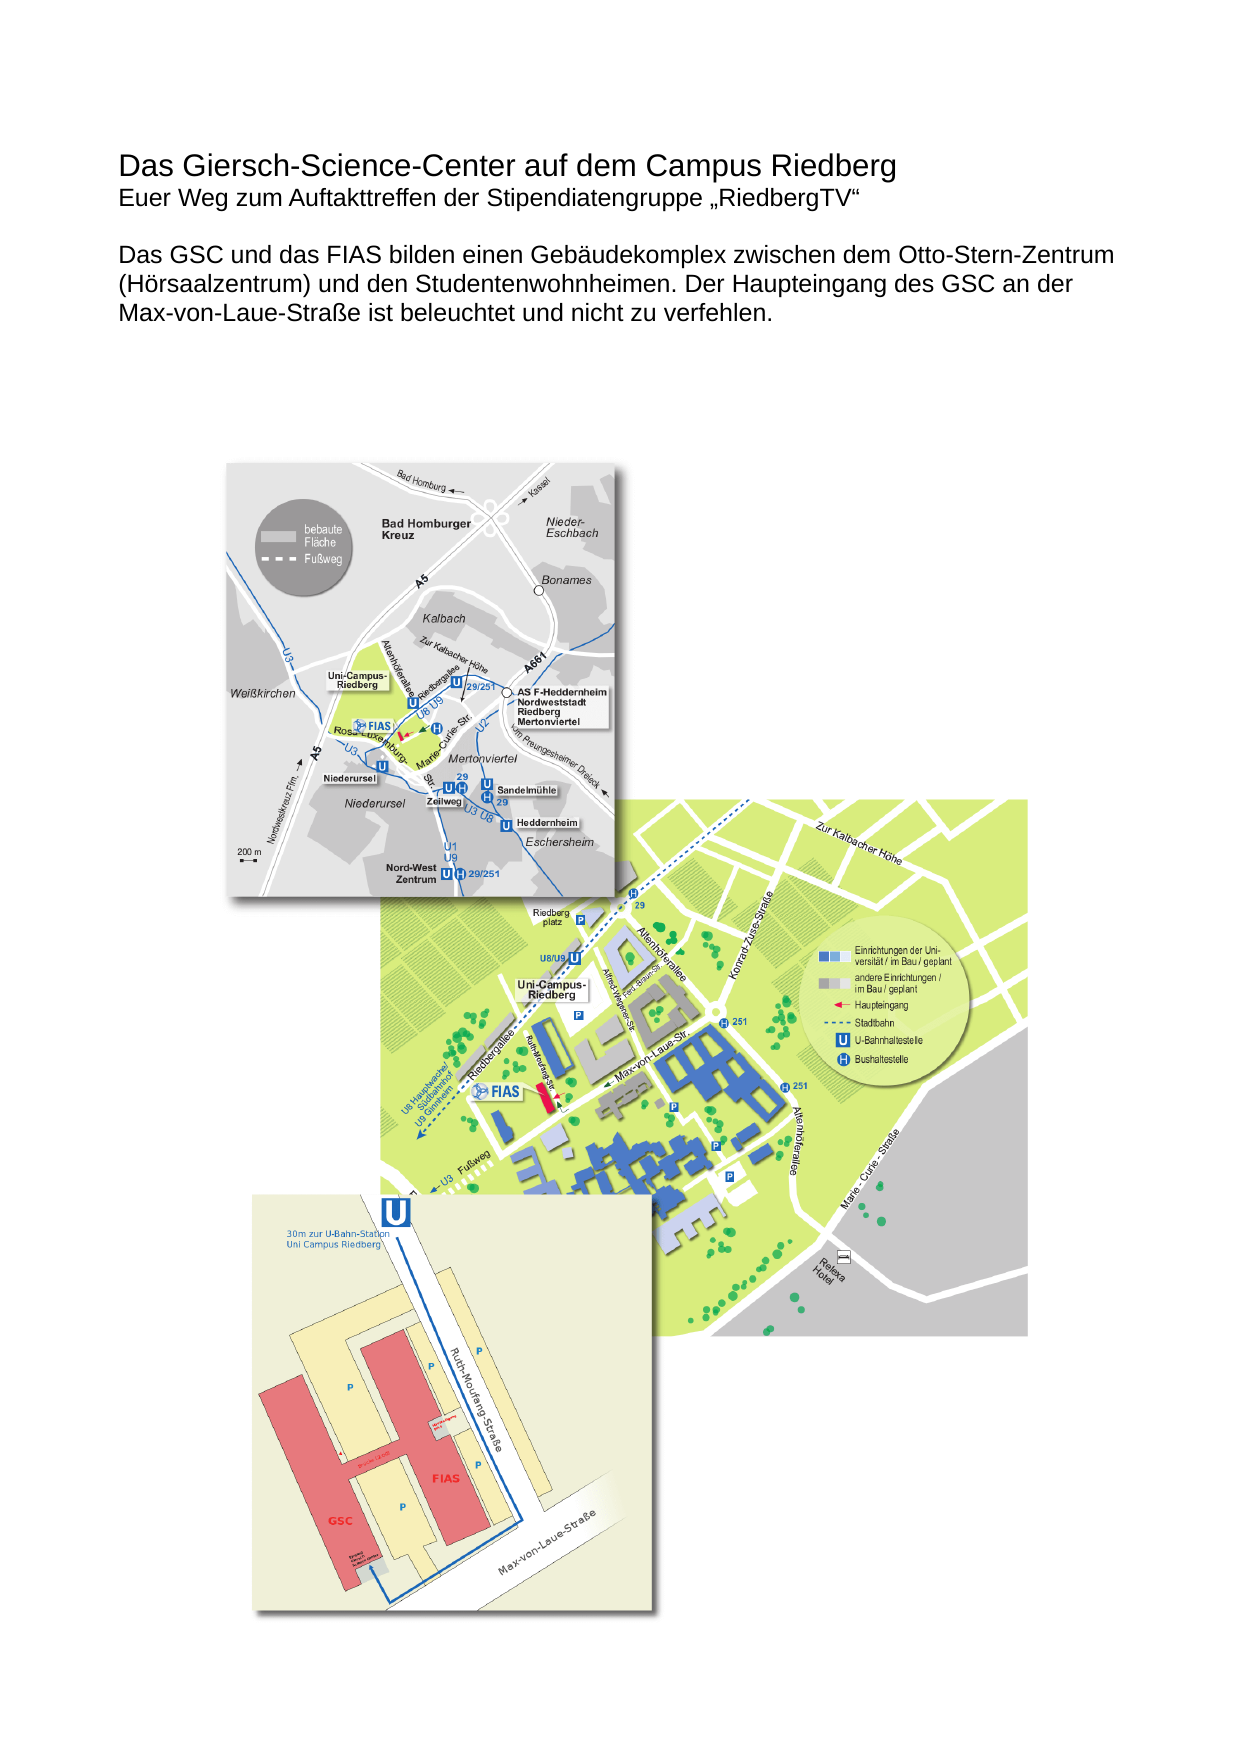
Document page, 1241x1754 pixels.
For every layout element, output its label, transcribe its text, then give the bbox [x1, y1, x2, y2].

picture [202, 326, 1038, 1624]
text Das Giersch-Science-Center auf dem Campus Riedberg [118, 147, 1122, 183]
text Das GSC und das FIAS bilden einen Gebäudekomplex zwischen dem Otto-Stern-Zentrum (Hörsaalzentrum) und den Studentenwohnheimen. Der Haupteingang des GSC an der Max-von-Laue-Straße ist beleuchtet und nicht zu verfehlen. [118, 240, 1122, 327]
text Euer Weg zum Auftakttreffen der Stipendiatengruppe „RiedbergTV“ [118, 183, 1122, 212]
